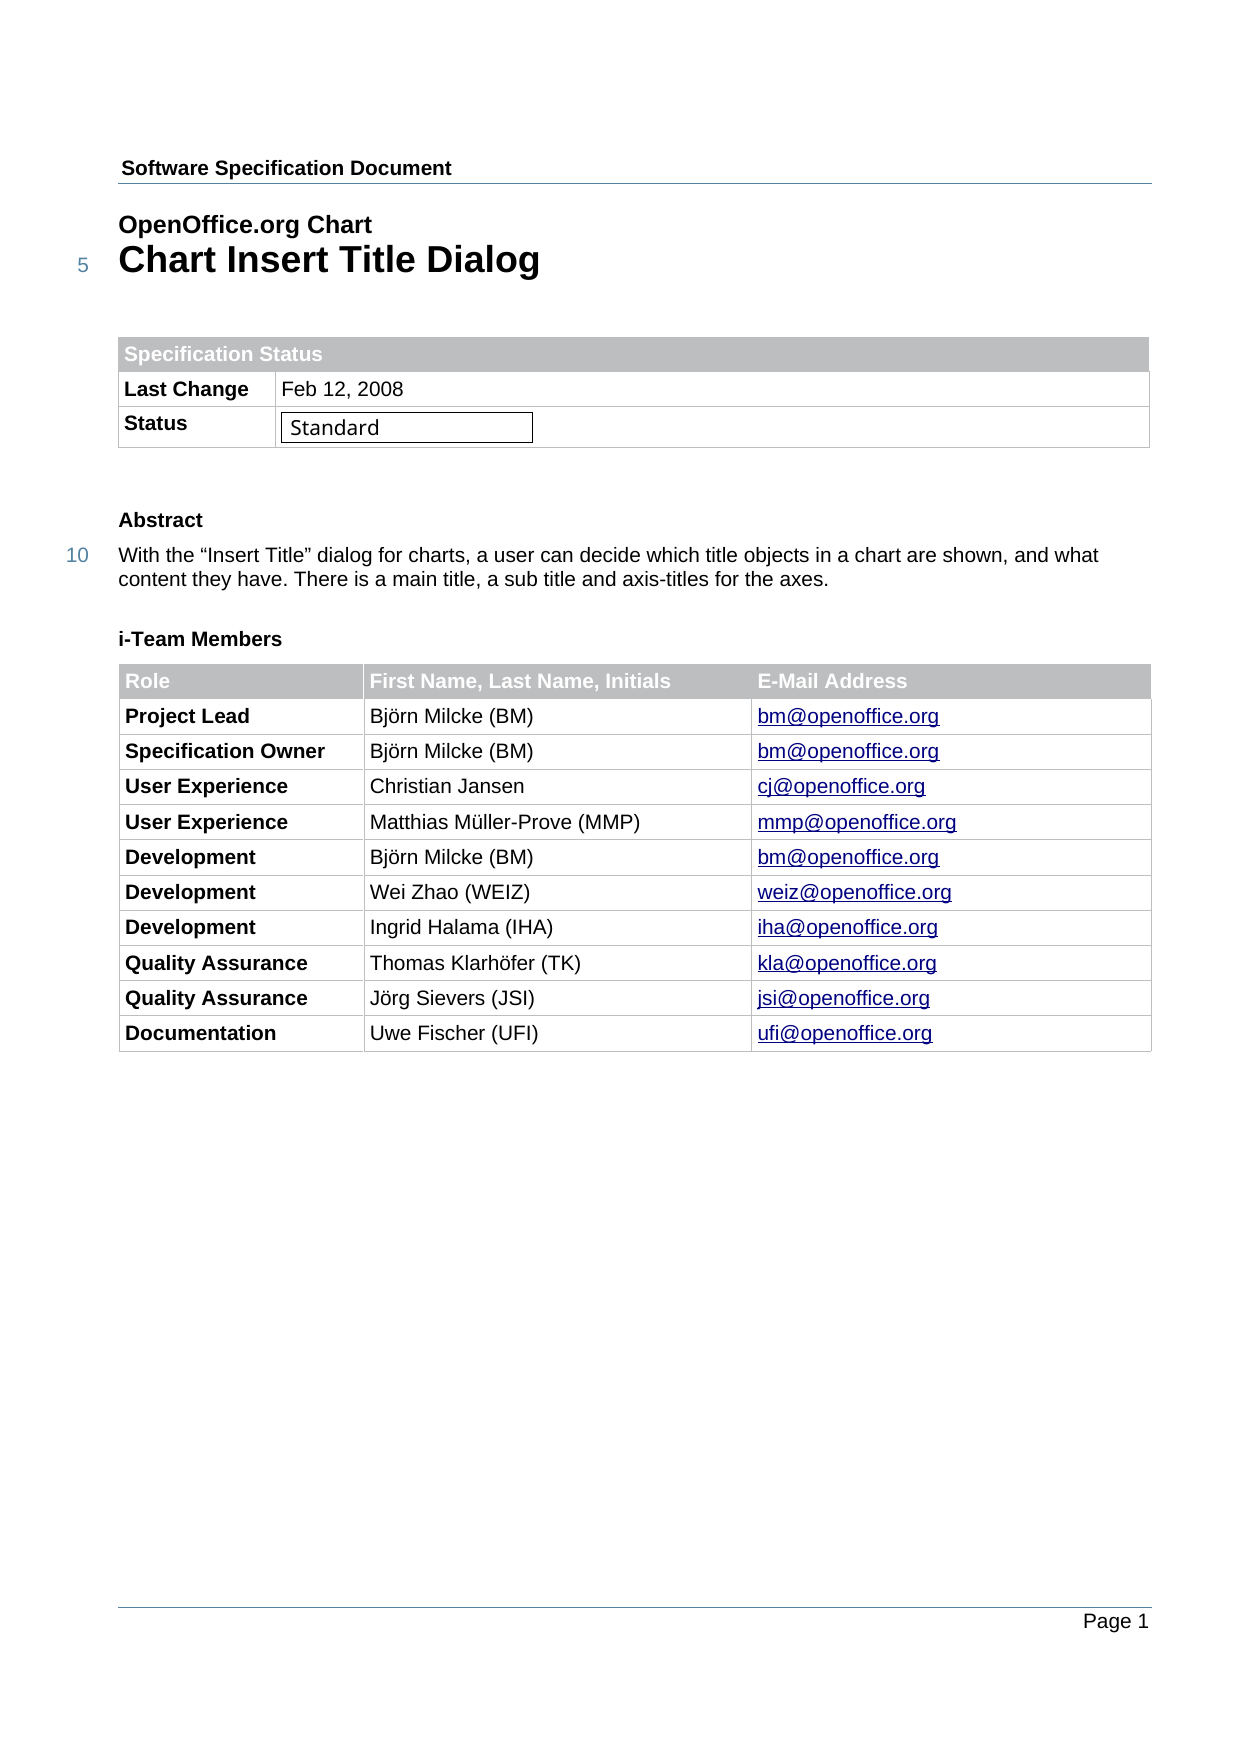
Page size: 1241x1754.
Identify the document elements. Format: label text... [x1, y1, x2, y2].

table_cell PRELIMINARY status is the initial conception of a specification. STANDARD A specification with status Standard is considered to be stable and has the approval of the i-Team. OBSOLETE An Obsolete specification is a specification that has been identified unnecessary. For example due to; technology changes or changes in other standards or specifications. [276, 407, 1149, 447]
table_header First Name, Last Name, Initials [364, 664, 751, 699]
text OpenOffice.org Chart [118, 211, 1152, 239]
table_cell Björn Milcke (BM) [365, 735, 751, 769]
table_cell Status [119, 407, 275, 447]
table_cell Björn Milcke (BM) [365, 699, 751, 734]
table_header E-Mail Address [751, 664, 1151, 699]
table_cell cj@openoffice.org [752, 770, 1151, 804]
table_cell iha@openoffice.org [752, 911, 1151, 945]
table_cell Thomas Klarhöfer (TK) [365, 946, 751, 980]
table_header Role [119, 664, 363, 699]
text Software Specification Document [118, 154, 1152, 183]
table_cell ufi@openoffice.org [752, 1016, 1151, 1051]
table_cell User Experience [120, 805, 363, 839]
table_cell User Experience [120, 770, 363, 804]
table_cell Feb 12, 2008 [276, 372, 1149, 406]
table_cell jsi@openoffice.org [752, 981, 1151, 1015]
table_cell Matthias Müller-Prove (MMP) [365, 805, 751, 839]
table_cell Uwe Fischer (UFI) [365, 1016, 751, 1051]
table_cell Quality Assurance [120, 981, 363, 1015]
table_cell Specification Owner [120, 735, 363, 769]
subtitle i-Team Members [118, 628, 1152, 651]
table_cell weiz@openoffice.org [752, 876, 1151, 910]
subtitle Abstract [118, 508, 1152, 531]
table_header Specification Status [118, 337, 1149, 371]
table_cell bm@openoffice.org [752, 735, 1151, 769]
table_cell Jörg Sievers (JSI) [365, 981, 751, 1015]
text Chart Insert Title Dialog [118, 239, 1152, 281]
table_cell bm@openoffice.org [752, 699, 1151, 734]
table_cell Quality Assurance [120, 946, 363, 980]
table_cell Development [120, 876, 363, 910]
table_cell Development [120, 840, 363, 875]
table_cell Documentation [120, 1016, 363, 1051]
table_cell Development [120, 911, 363, 945]
table_cell bm@openoffice.org [752, 840, 1151, 875]
table_cell Last Change [119, 372, 275, 406]
table_cell Christian Jansen [365, 770, 751, 804]
table_cell kla@openoffice.org [752, 946, 1151, 980]
table_cell mmp@openoffice.org [752, 805, 1151, 839]
table_cell Ingrid Halama (IHA) [365, 911, 751, 945]
table_cell Björn Milcke (BM) [365, 840, 751, 875]
text With the “Insert Title” dialog for charts, a user can decide which title objects in a chart are shown, and what content they have. There is a main title, a sub title and axis-titles for the axes. [118, 544, 1152, 590]
table_cell Wei Zhao (WEIZ) [365, 876, 751, 910]
table_cell Project Lead [120, 699, 363, 734]
